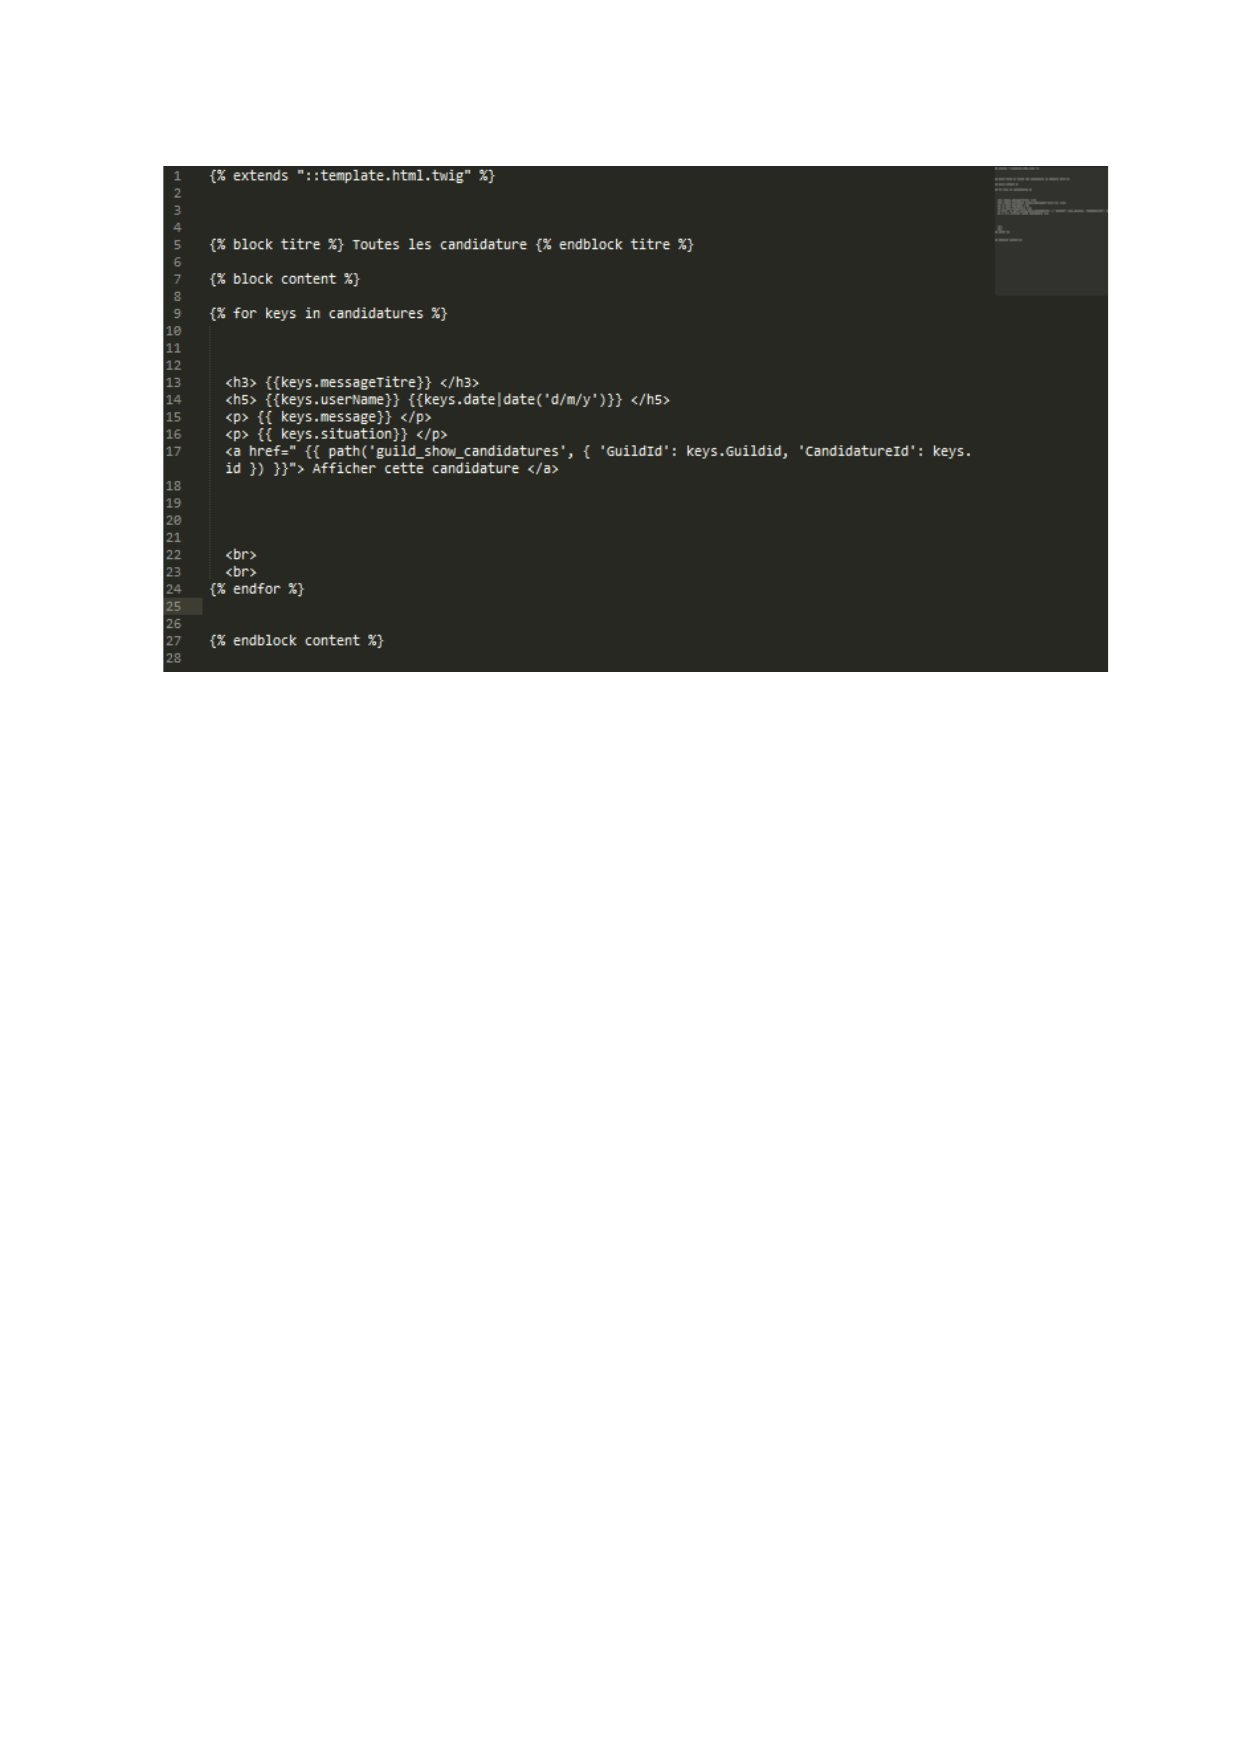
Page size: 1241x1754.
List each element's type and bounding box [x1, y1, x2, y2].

picture [163, 166, 1109, 672]
